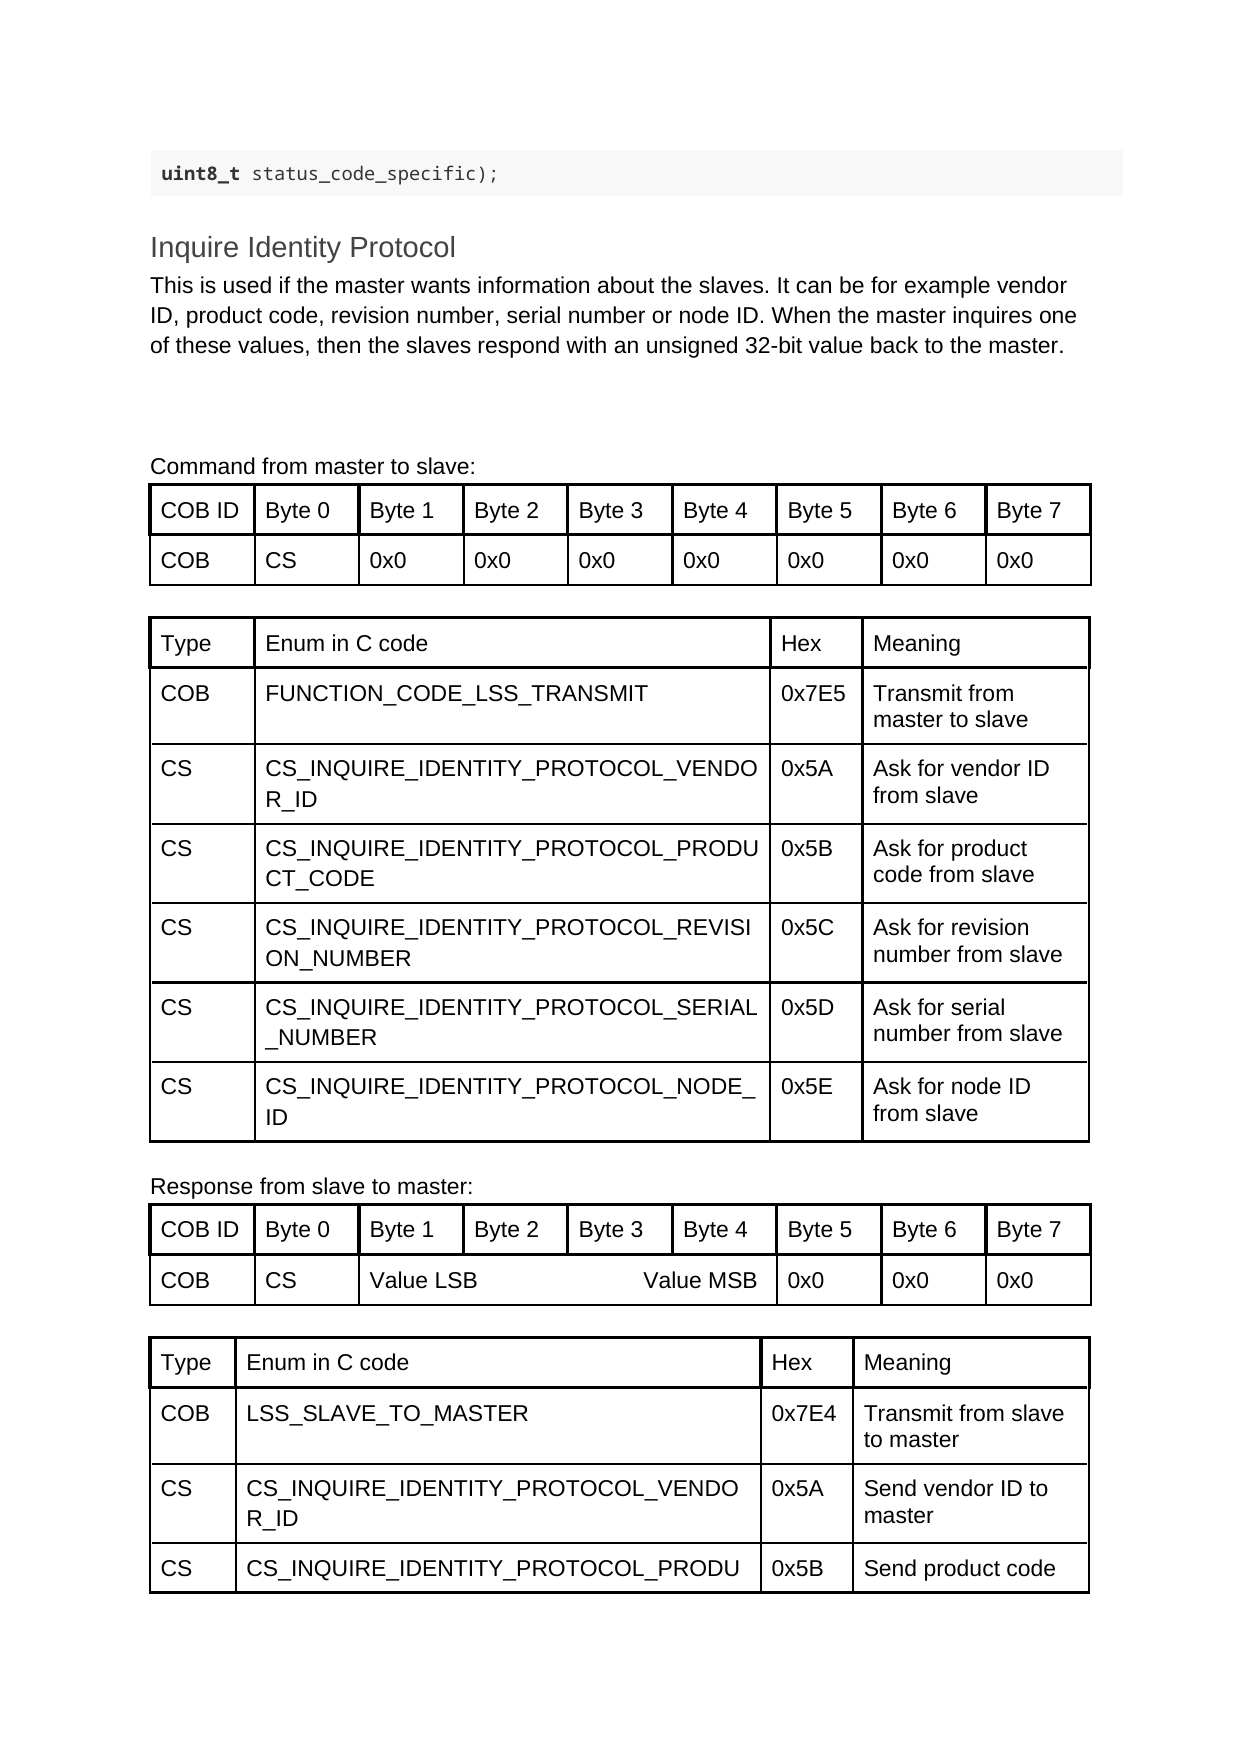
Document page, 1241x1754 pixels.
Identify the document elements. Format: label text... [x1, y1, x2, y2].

table_cell 0x0 [778, 1256, 880, 1303]
table_cell Ask for vendor ID from slave [864, 743, 1088, 822]
table_cell 0x5A [762, 1465, 852, 1542]
table_header Byte 5 [778, 486, 880, 533]
table_cell 0x7E5 [771, 669, 861, 743]
table_header Byte 0 [256, 1206, 357, 1253]
table_cell 0x0 [883, 1256, 985, 1303]
table_cell CS [256, 536, 358, 584]
table_cell CS_INQUIRE_IDENTITY_PROTOCOL_SERIAL_NUMBER [256, 984, 769, 1061]
table_cell COB [151, 1389, 235, 1463]
table_header Hex [763, 1339, 852, 1386]
table_header Meaning [864, 619, 1088, 666]
table_cell 0x0 [569, 536, 671, 584]
table_header Byte 3 [569, 486, 671, 533]
text Response from slave to master: [150, 1173, 1090, 1199]
table_header Byte 1 [361, 1206, 462, 1253]
table_cell Transmit from master to slave [864, 666, 1088, 743]
table_cell CS [151, 743, 254, 822]
table_header Byte 0 [256, 486, 357, 533]
table_header Byte 4 [674, 1206, 775, 1253]
table_cell Ask for node ID from slave [864, 1061, 1088, 1140]
text Command from master to slave: [150, 453, 1090, 479]
table_cell CS_INQUIRE_IDENTITY_PROTOCOL_REVISION_NUMBER [256, 904, 769, 981]
table_cell CS_INQUIRE_IDENTITY_PROTOCOL_VENDOR_ID [256, 745, 769, 822]
table_cell Transmit from slave to master [854, 1386, 1088, 1463]
table_cell Ask for product code from slave [864, 823, 1088, 902]
table_cell COB [151, 536, 254, 584]
table_header Byte 7 [988, 1206, 1089, 1253]
table_header Hex [772, 619, 861, 666]
table_cell Ask for serial number from slave [864, 981, 1088, 1061]
table_header COB ID [152, 486, 253, 533]
table_cell 0x0 [360, 536, 463, 584]
table_cell CS [256, 1256, 358, 1303]
table_header Byte 6 [883, 486, 984, 533]
table_cell Send product code [854, 1542, 1088, 1591]
table_cell CS [151, 823, 254, 902]
table_header Byte 7 [988, 486, 1089, 533]
table_cell COB [151, 669, 254, 743]
table_cell 0x5E [771, 1063, 861, 1140]
text This is used if the master wants information about the slaves. It can be for example vendor ID, product code, revision number, serial number or node ID. When the master inquires one of these values, then the slaves respond with an unsigned 32-bit value back to the master. [150, 272, 1090, 358]
table_header COB ID [152, 1206, 253, 1253]
table_cell 0x0 [778, 536, 880, 584]
table_cell 0x5B [771, 825, 861, 902]
table_cell CS [151, 981, 254, 1061]
table_cell 0x5B [762, 1544, 852, 1591]
table_cell CS_INQUIRE_IDENTITY_PROTOCOL_PRODU [237, 1544, 760, 1591]
table_cell Value LSB Value MSB [360, 1256, 776, 1303]
table_cell FUNCTION_CODE_LSS_TRANSMIT [256, 669, 769, 743]
table_cell 0x0 [465, 536, 567, 584]
table_header uint8_t status_code_specific); [151, 150, 1123, 196]
table_header Byte 2 [465, 1206, 566, 1253]
table_header Byte 1 [361, 486, 462, 533]
table_cell 0x7E4 [762, 1389, 852, 1463]
table_cell Send vendor ID to master [854, 1463, 1088, 1542]
table_header Type [152, 619, 253, 666]
table_cell Ask for revision number from slave [864, 902, 1088, 981]
subtitle Inquire Identity Protocol [150, 230, 1090, 263]
table_header Byte 2 [465, 486, 566, 533]
table_cell CS [151, 1463, 235, 1542]
table_header Meaning [855, 1339, 1088, 1386]
table_cell 0x0 [987, 1256, 1090, 1303]
table_header Enum in C code [237, 1339, 759, 1386]
table_cell LSS_SLAVE_TO_MASTER [237, 1389, 760, 1463]
table_header Enum in C code [256, 619, 769, 666]
table_cell CS_INQUIRE_IDENTITY_PROTOCOL_VENDOR_ID [237, 1465, 760, 1542]
table_cell 0x0 [674, 536, 776, 584]
table_cell 0x0 [883, 536, 985, 584]
table_cell COB [151, 1256, 254, 1303]
table_cell 0x5A [771, 745, 861, 822]
table_cell CS_INQUIRE_IDENTITY_PROTOCOL_NODE_ID [256, 1063, 769, 1140]
table_cell 0x5C [771, 904, 861, 981]
table_header Byte 4 [674, 486, 775, 533]
table_cell 0x5D [771, 984, 861, 1061]
table_cell CS [151, 902, 254, 981]
table_header Type [152, 1339, 234, 1386]
table_cell 0x0 [987, 536, 1090, 584]
table_header Byte 6 [883, 1206, 984, 1253]
table_cell CS [151, 1542, 235, 1591]
table_cell CS [151, 1061, 254, 1140]
table_header Byte 5 [778, 1206, 880, 1253]
table_header Byte 3 [569, 1206, 671, 1253]
table_cell CS_INQUIRE_IDENTITY_PROTOCOL_PRODUCT_CODE [256, 825, 769, 902]
